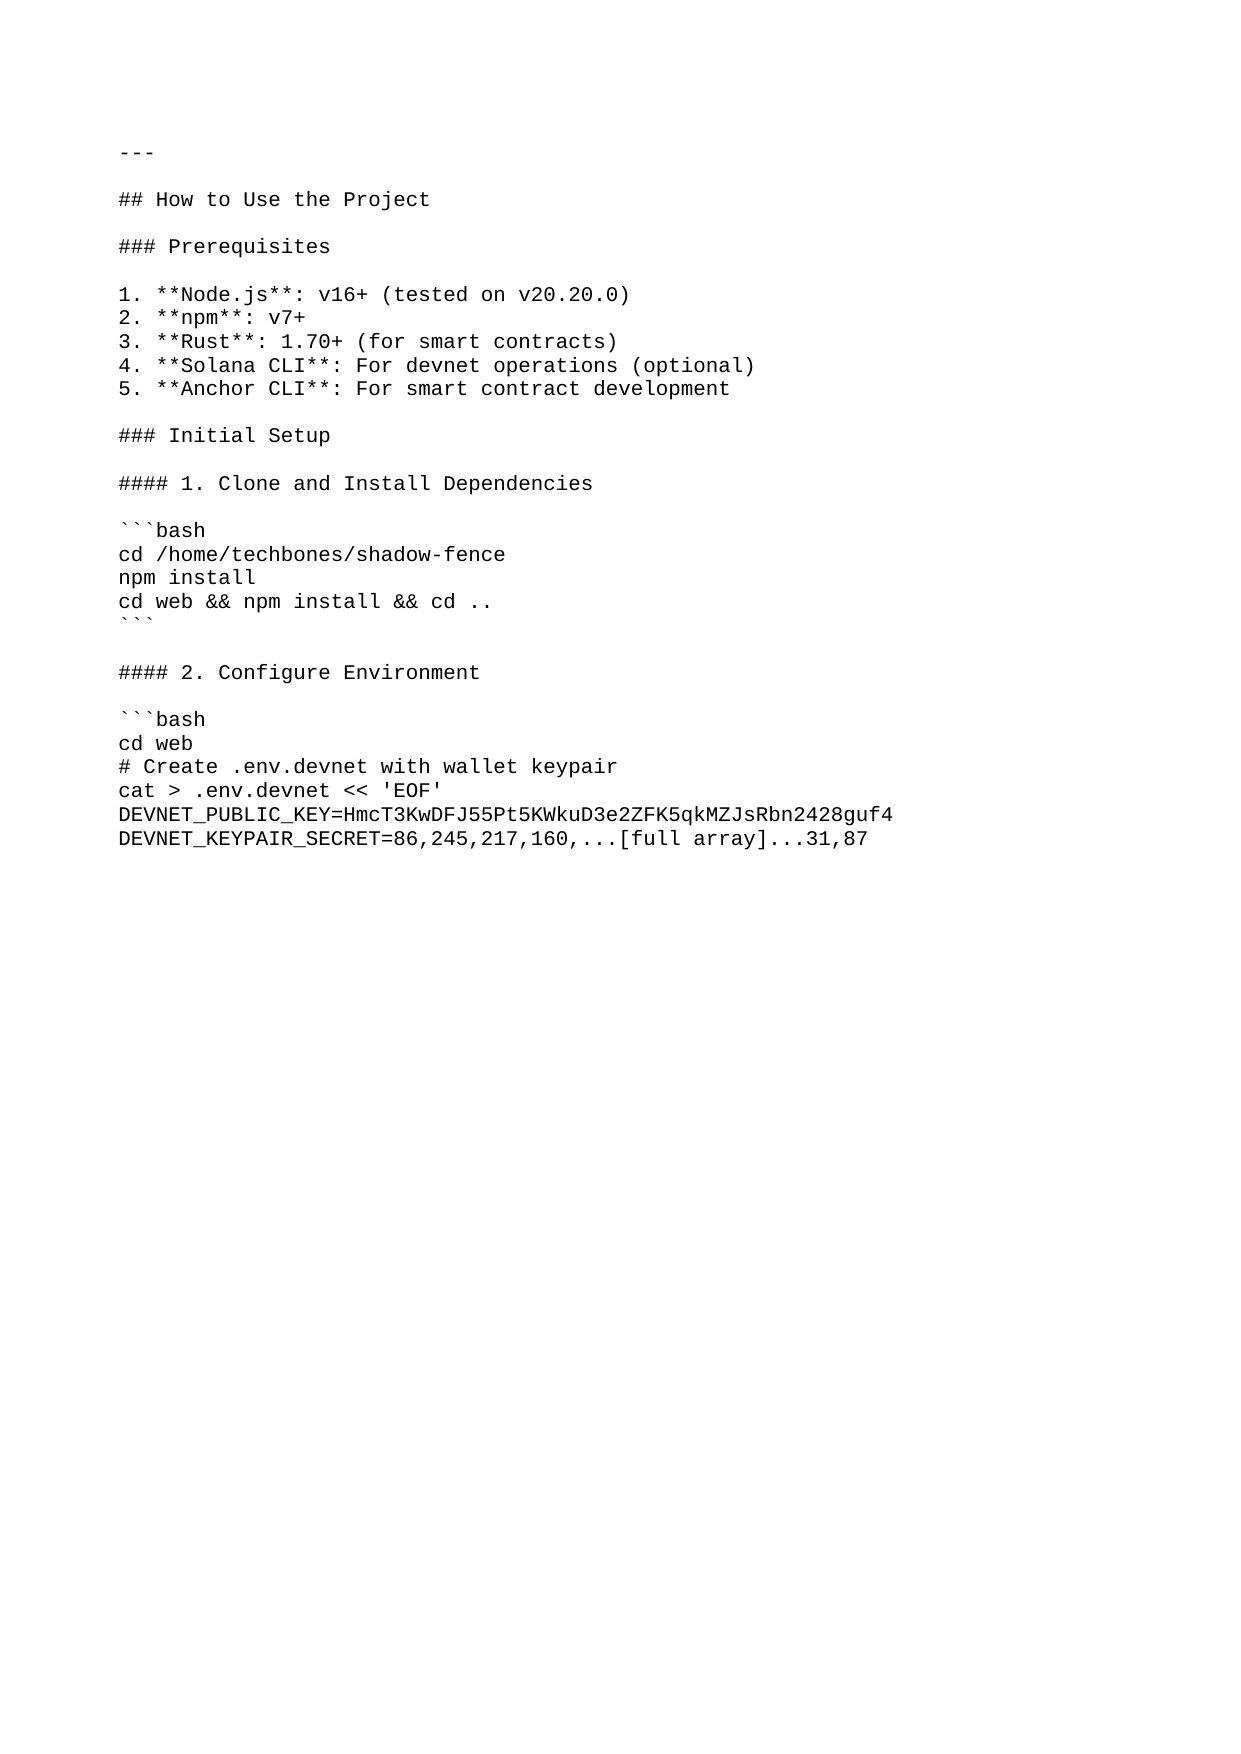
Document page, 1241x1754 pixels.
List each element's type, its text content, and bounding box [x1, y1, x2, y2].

text cd web [118, 733, 1122, 757]
text 4. **Solana CLI**: For devnet operations (optional) [118, 354, 1122, 378]
text cd web && npm install && cd .. [118, 591, 1122, 615]
text ``` [118, 615, 1122, 638]
text 5. **Anchor CLI**: For smart contract development [118, 378, 1122, 402]
text ### Prerequisites [118, 236, 1122, 260]
text npm install [118, 567, 1122, 591]
text ## How to Use the Project [118, 189, 1122, 213]
text --- [118, 142, 1122, 165]
text DEVNET_PUBLIC_KEY=HmcT3KwDFJ55Pt5KWkuD3e2ZFK5qkMZJsRbn2428guf4 [118, 804, 1122, 827]
text ### Initial Setup [118, 426, 1122, 449]
text cat > .env.devnet << 'EOF' [118, 780, 1122, 804]
text 3. **Rust**: 1.70+ (for smart contracts) [118, 331, 1122, 354]
text ```bash [118, 520, 1122, 544]
text #### 2. Configure Environment [118, 662, 1122, 686]
text cd /home/techbones/shadow-fence [118, 544, 1122, 567]
text # Create .env.devnet with wallet keypair [118, 757, 1122, 780]
text 2. **npm**: v7+ [118, 307, 1122, 331]
text #### 1. Clone and Install Dependencies [118, 473, 1122, 496]
text 1. **Node.js**: v16+ (tested on v20.20.0) [118, 284, 1122, 307]
text DEVNET_KEYPAIR_SECRET=86,245,217,160,...[full array]...31,87 [118, 827, 1122, 851]
text ```bash [118, 709, 1122, 733]
